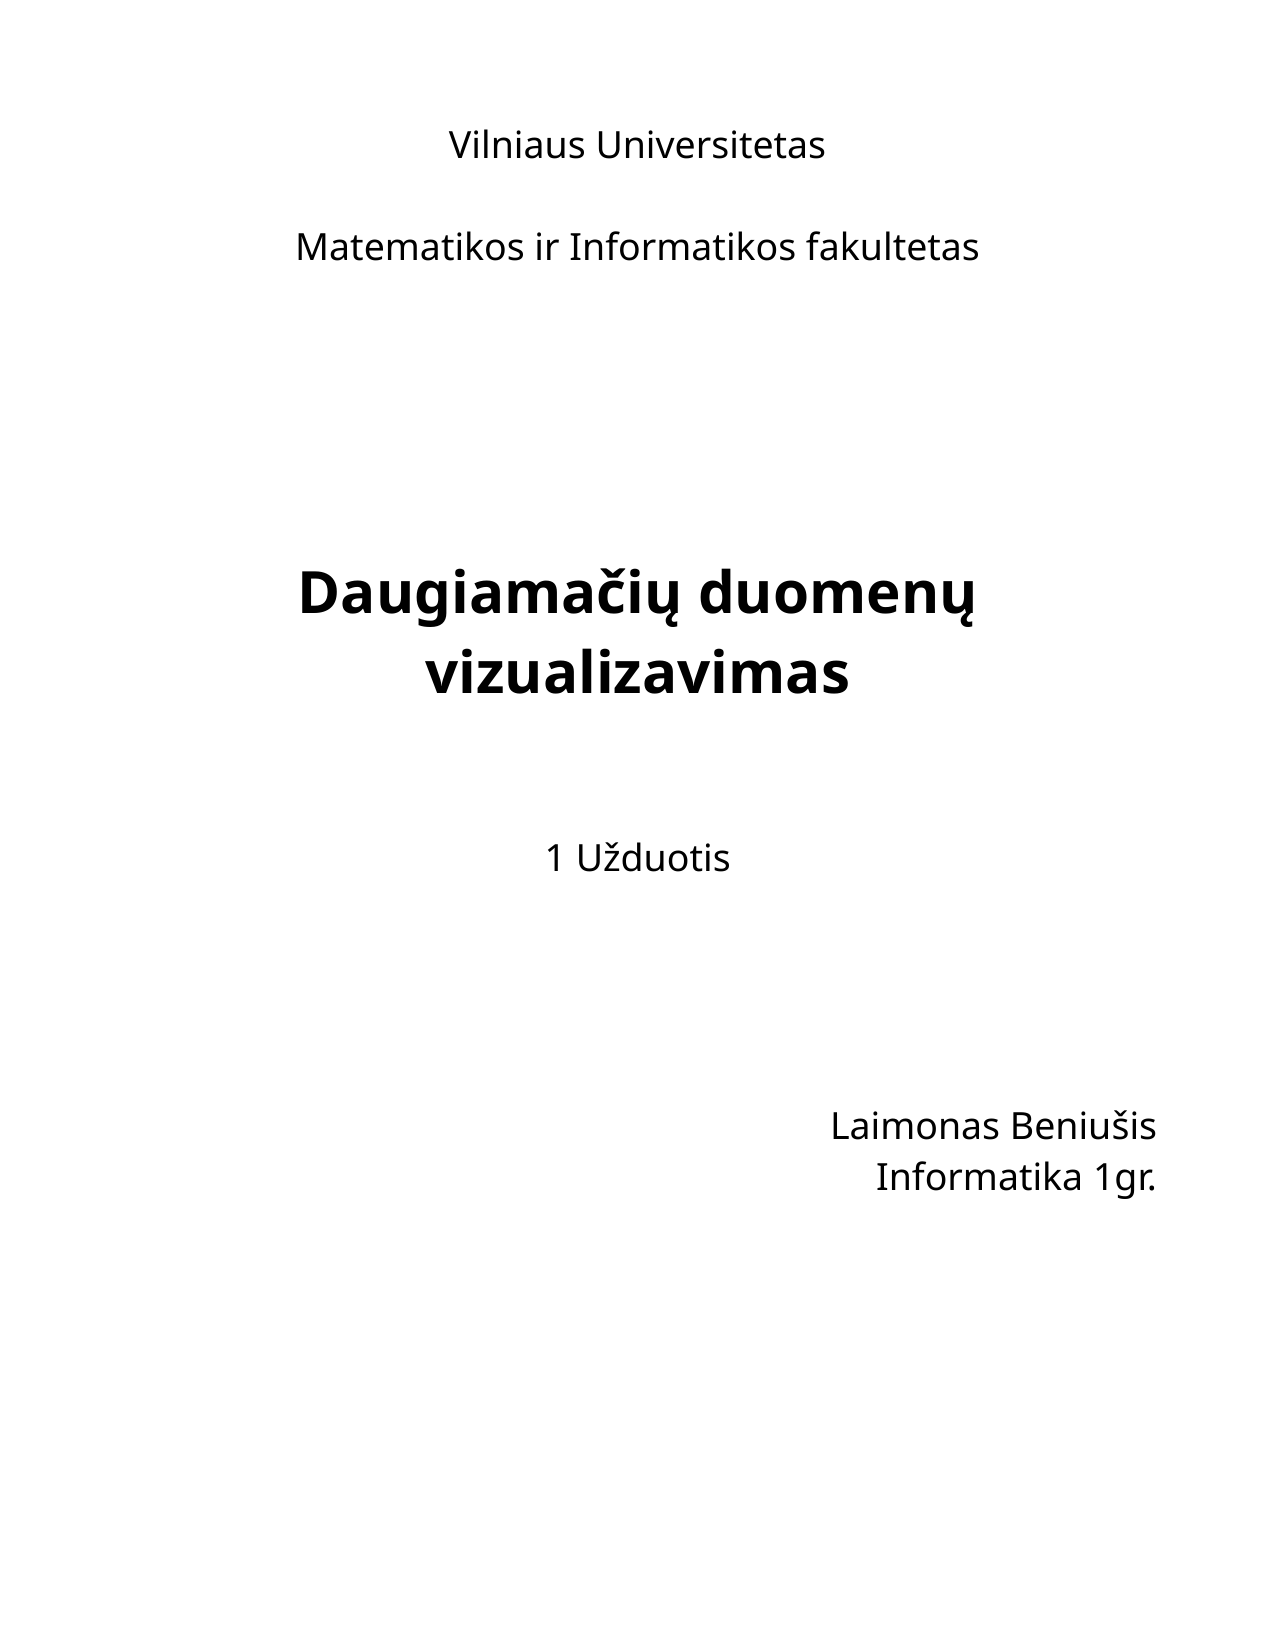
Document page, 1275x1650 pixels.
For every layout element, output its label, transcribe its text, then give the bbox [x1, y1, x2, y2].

text Vilniaus Universitetas [118, 118, 1157, 169]
text Informatika 1gr. [118, 1150, 1157, 1201]
text Laimonas Beniušis [118, 1099, 1157, 1150]
subtitle 1 Užduotis [118, 831, 1157, 882]
title Daugiamačių duomenų vizualizavimas [118, 551, 1157, 710]
text Matematikos ir Informatikos fakultetas [118, 220, 1157, 271]
